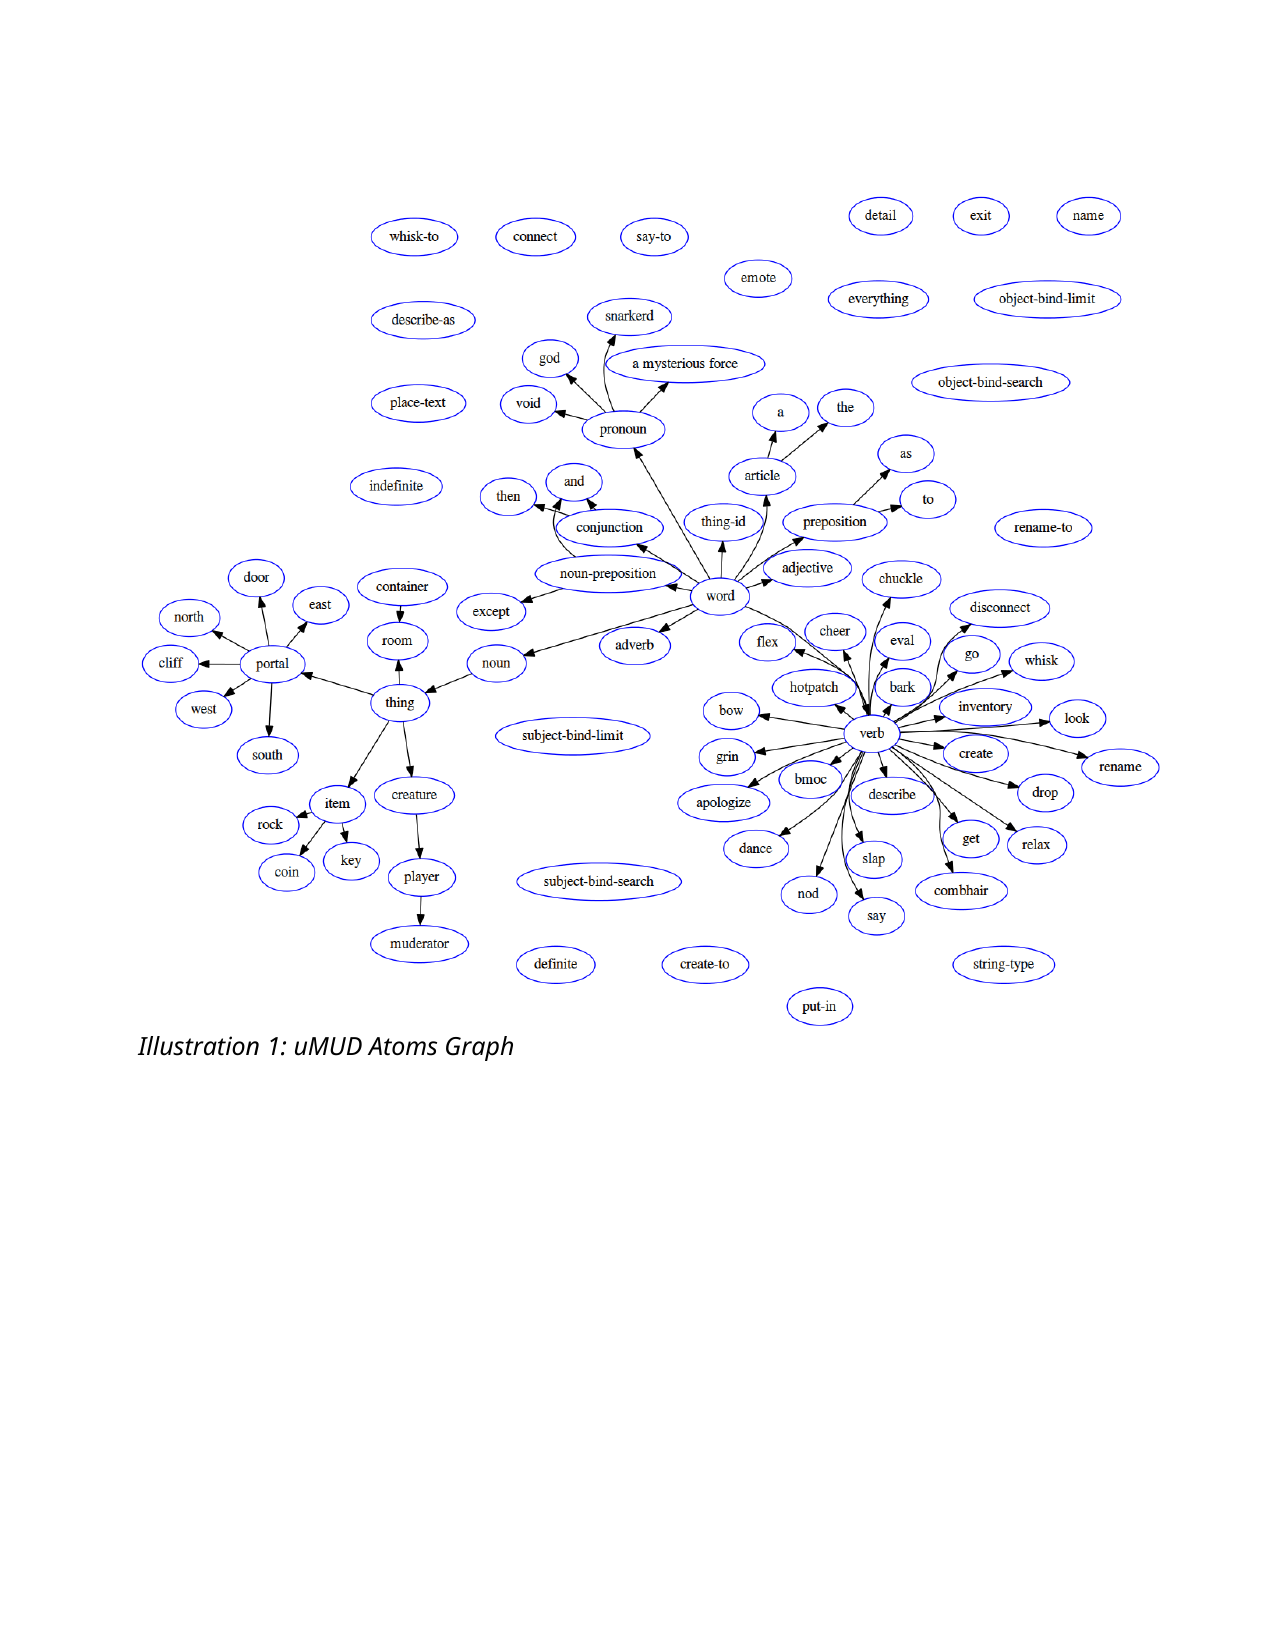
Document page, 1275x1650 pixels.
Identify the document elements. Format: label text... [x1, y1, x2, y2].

picture [138, 193, 1163, 1029]
text Illustration 1: uMUD Atoms Graph [138, 1029, 1162, 1063]
